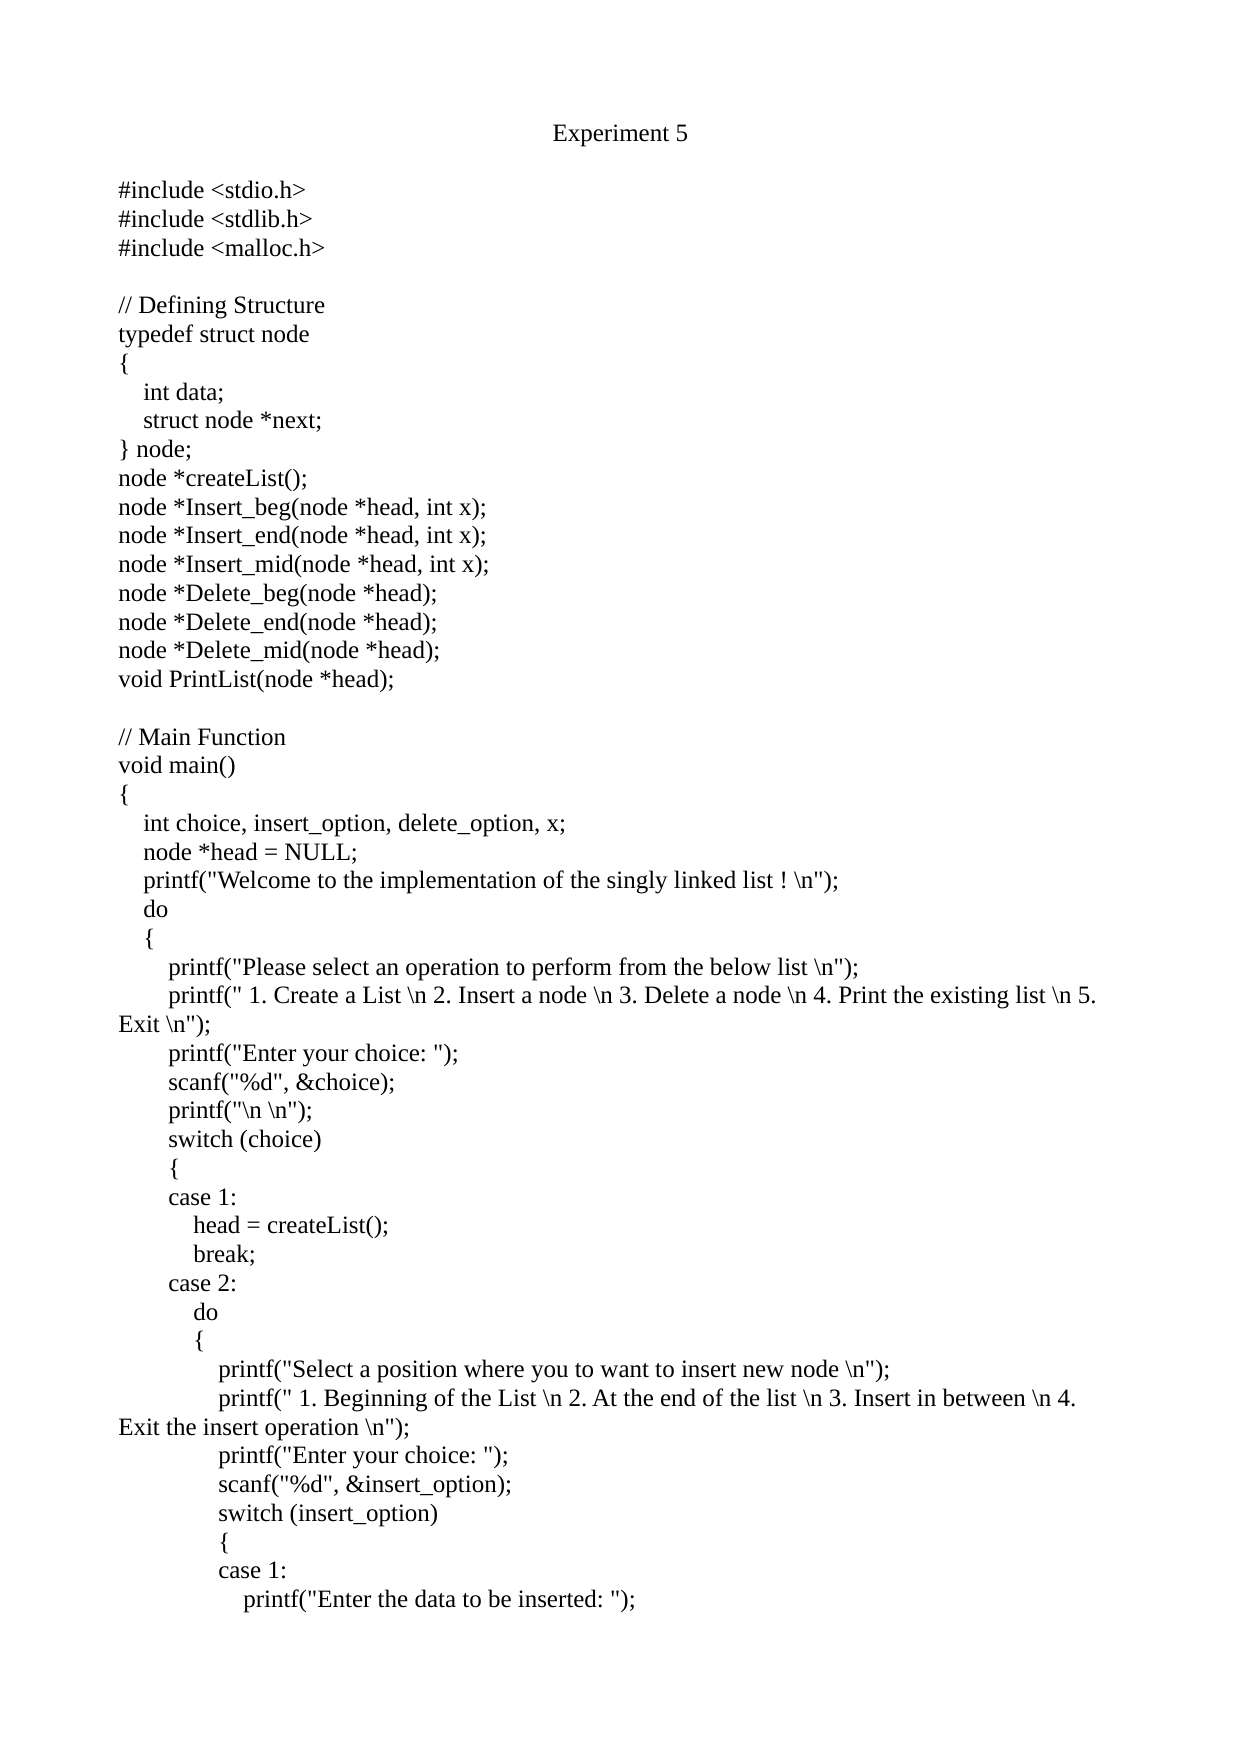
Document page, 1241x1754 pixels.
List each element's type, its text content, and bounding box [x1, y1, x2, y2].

text // Defining Structure [118, 291, 1122, 319]
text node *Delete_end(node *head); [118, 607, 1122, 636]
text void main() [118, 751, 1122, 779]
text break; [118, 1239, 1122, 1268]
text printf("Enter your choice: "); [118, 1038, 1122, 1067]
text node *Insert_end(node *head, int x); [118, 521, 1122, 549]
text case 1: [118, 1556, 1122, 1584]
text printf("Select a position where you to want to insert new node \n"); [118, 1354, 1122, 1383]
text head = createList(); [118, 1211, 1122, 1239]
text printf(" 1. Beginning of the List \n 2. At the end of the list \n 3. Insert in between \n 4. Exit the insert operation \n"); [118, 1383, 1122, 1441]
text #include <stdlib.h> [118, 204, 1122, 233]
text { [118, 923, 1122, 952]
text node *Delete_beg(node *head); [118, 578, 1122, 607]
text printf("Enter the data to be inserted: "); [118, 1584, 1122, 1613]
text int choice, insert_option, delete_option, x; [118, 808, 1122, 837]
text case 1: [118, 1182, 1122, 1211]
text node *createList(); [118, 463, 1122, 492]
text printf("\n \n"); [118, 1096, 1122, 1124]
text node *Delete_mid(node *head); [118, 636, 1122, 664]
text #include <malloc.h> [118, 233, 1122, 262]
text typedef struct node [118, 319, 1122, 348]
text do [118, 894, 1122, 923]
text { [118, 779, 1122, 808]
text { [118, 1153, 1122, 1182]
text { [118, 1527, 1122, 1556]
text printf("Enter your choice: "); [118, 1441, 1122, 1469]
text printf("Please select an operation to perform from the below list \n"); [118, 952, 1122, 981]
text printf(" 1. Create a List \n 2. Insert a node \n 3. Delete a node \n 4. Print the existing list \n 5. Exit \n"); [118, 981, 1122, 1038]
text #include <stdio.h> [118, 176, 1122, 204]
text scanf("%d", &choice); [118, 1067, 1122, 1096]
text struct node *next; [118, 406, 1122, 434]
text node *Insert_beg(node *head, int x); [118, 492, 1122, 521]
text switch (insert_option) [118, 1498, 1122, 1527]
text node *head = NULL; [118, 837, 1122, 866]
text void PrintList(node *head); [118, 664, 1122, 693]
text int data; [118, 377, 1122, 406]
text { [118, 1326, 1122, 1354]
text case 2: [118, 1268, 1122, 1297]
text node *Insert_mid(node *head, int x); [118, 549, 1122, 578]
text printf("Welcome to the implementation of the singly linked list ! \n"); [118, 866, 1122, 894]
text // Main Function [118, 722, 1122, 751]
text Experiment 5 [118, 118, 1122, 147]
text do [118, 1297, 1122, 1326]
text } node; [118, 434, 1122, 463]
text switch (choice) [118, 1124, 1122, 1153]
text { [118, 348, 1122, 377]
text scanf("%d", &insert_option); [118, 1469, 1122, 1498]
